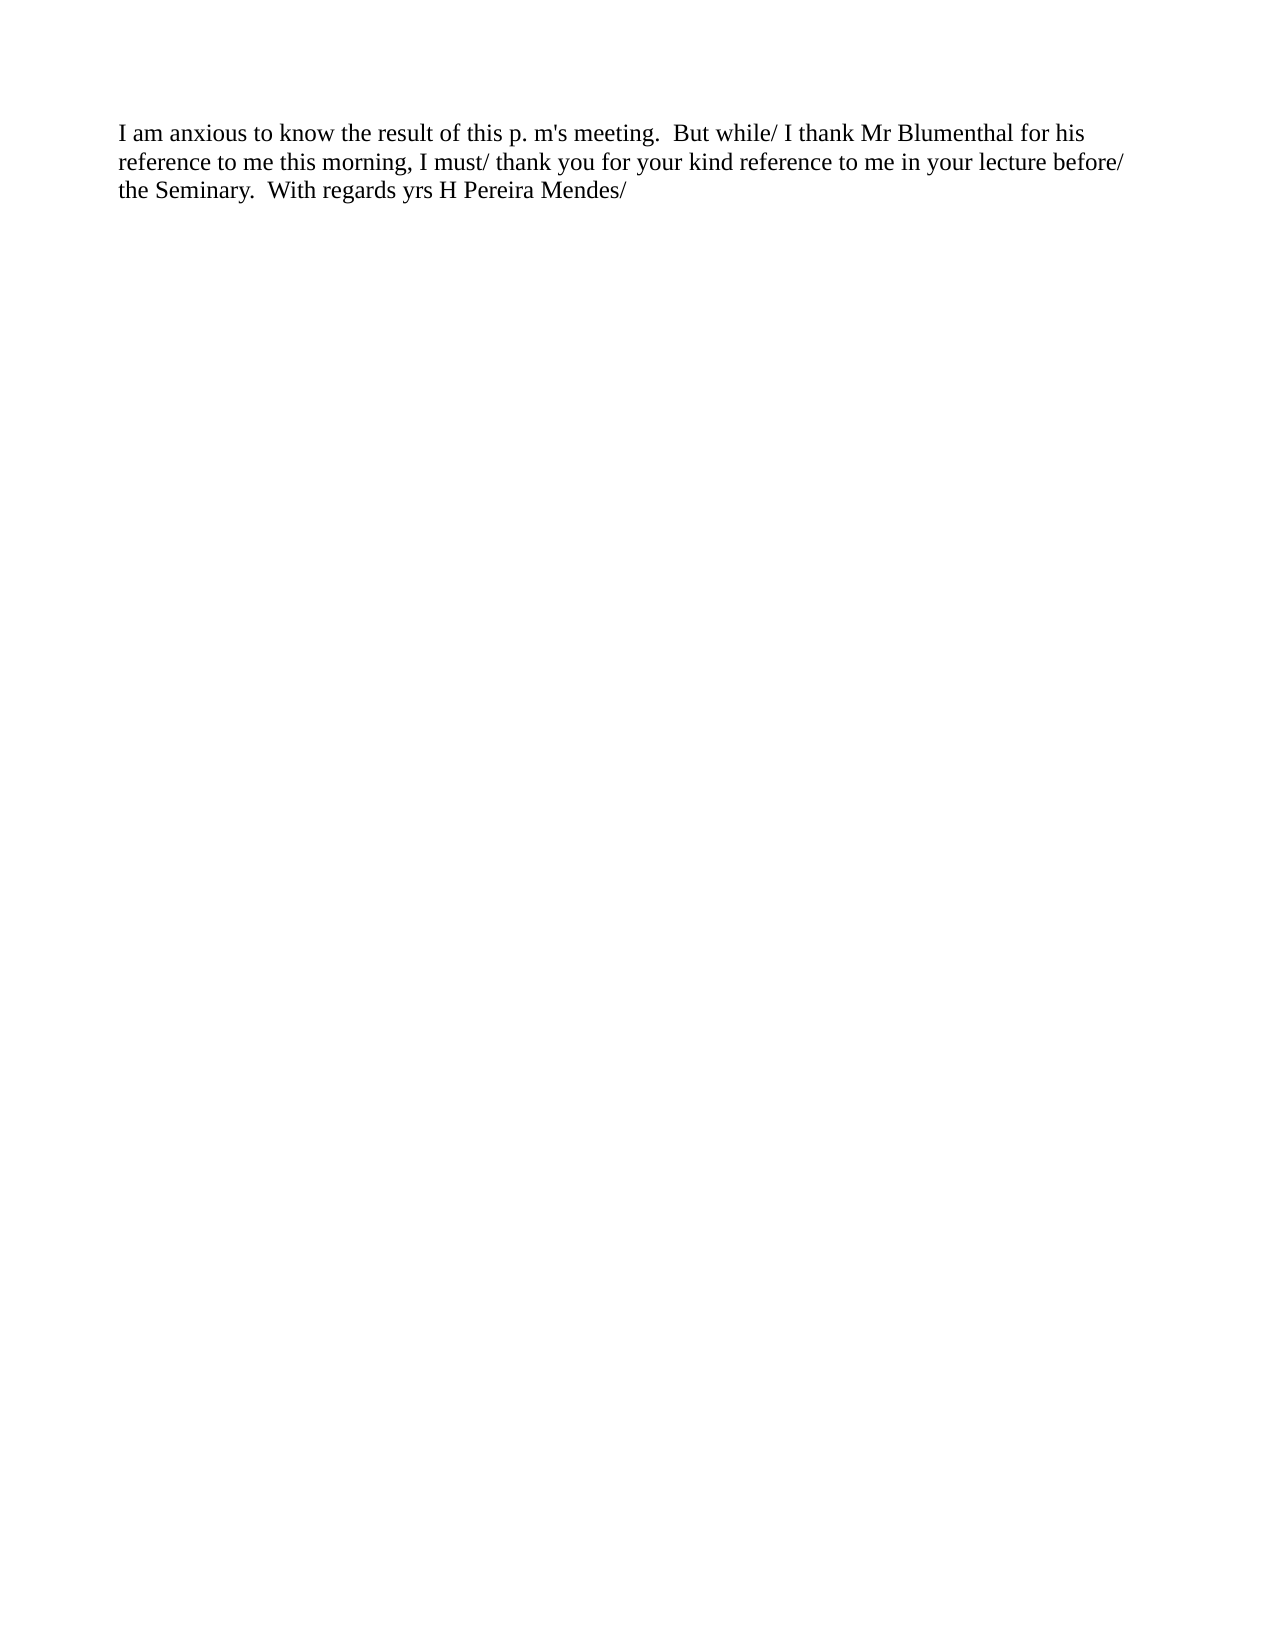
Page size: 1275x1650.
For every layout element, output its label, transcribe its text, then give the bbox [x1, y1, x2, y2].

text I am anxious to know the result of this p. m's meeting. But while/ I thank Mr Blumenthal for his reference to me this morning, I must/ thank you for your kind reference to me in your lecture before/ the Seminary. With regards yrs H Pereira Mendes/ [118, 118, 1157, 204]
